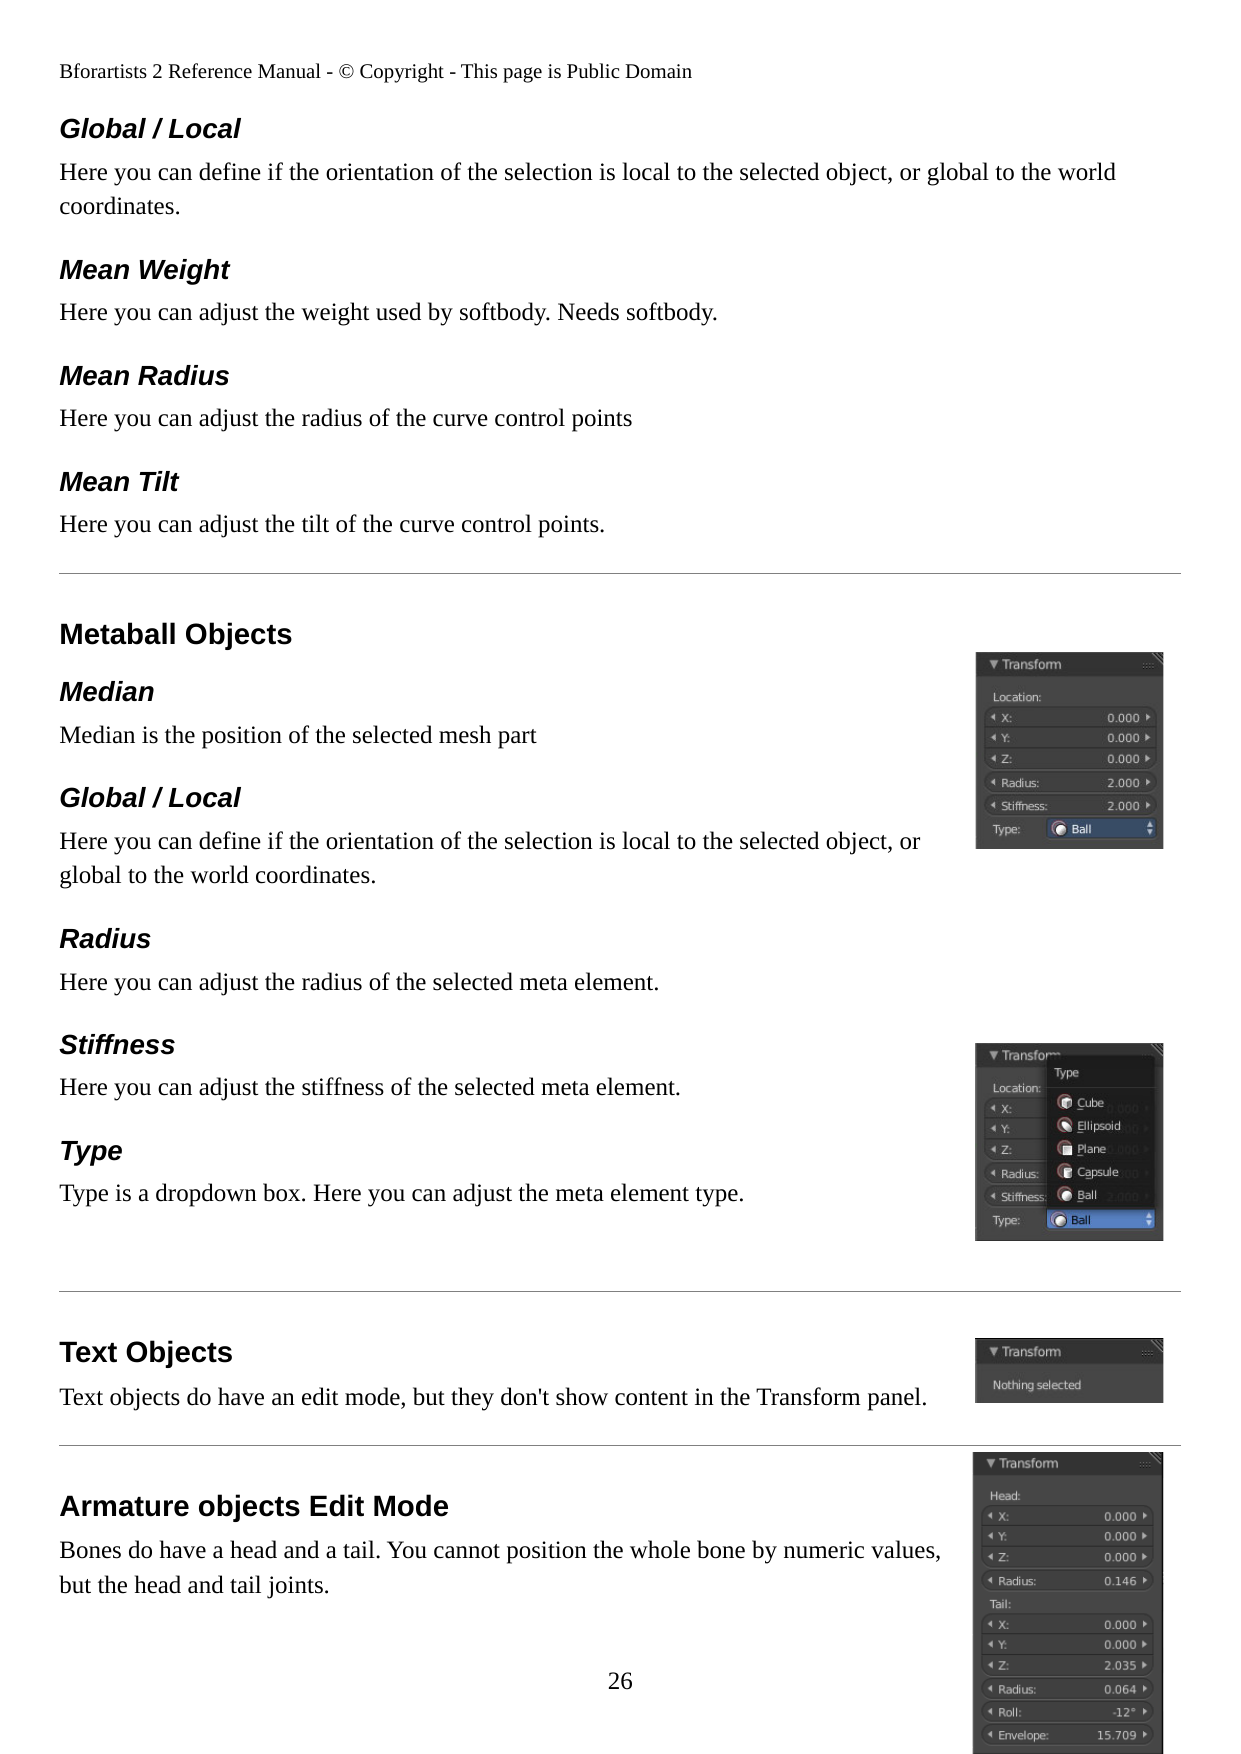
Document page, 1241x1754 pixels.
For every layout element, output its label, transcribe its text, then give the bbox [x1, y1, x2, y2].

text Here you can define if the orientation of the selection is local to the selected object, or global to the world coordinates. [59, 826, 1181, 889]
subtitle [1164, 676, 1181, 708]
picture [972, 1452, 1164, 1754]
subtitle [1164, 1489, 1181, 1523]
picture [975, 1043, 1164, 1241]
text Here you can adjust the weight used by softbody. Needs softbody. [59, 297, 1181, 326]
text Text objects do have an edit mode, but they don't show content in the Transform panel. [59, 1382, 1181, 1410]
text Here you can adjust the radius of the curve control points [59, 403, 1181, 432]
subtitle Armature objects Edit Mode [59, 1489, 972, 1523]
subtitle Mean Radius [59, 359, 1181, 391]
picture [975, 652, 1164, 849]
subtitle Median [59, 676, 975, 708]
subtitle Global / Local [59, 782, 975, 814]
text Here you can adjust the radius of the selected meta element. [59, 967, 1181, 995]
text Here you can adjust the stiffness of the selected meta element. [59, 1072, 975, 1101]
text Here you can adjust the tilt of the curve control points. [59, 509, 1181, 538]
text Bones do have a head and a tail. You cannot position the whole bone by numeric values, but the head and tail joints. [59, 1536, 972, 1599]
subtitle Stiffness [59, 1028, 1181, 1060]
subtitle [1164, 1134, 1181, 1166]
subtitle Metaball Objects [59, 617, 1181, 651]
subtitle Mean Weight [59, 253, 1181, 285]
subtitle Global / Local [59, 113, 1181, 144]
text Median is the position of the selected mesh part [59, 720, 975, 749]
subtitle Text Objects [59, 1335, 1181, 1369]
subtitle Radius [59, 922, 1181, 954]
text Here you can define if the orientation of the selection is local to the selected object, or global to the world coordinates. [59, 157, 1181, 220]
text Type is a dropdown box. Here you can adjust the meta element type. [59, 1178, 975, 1207]
picture [975, 1338, 1164, 1403]
subtitle [1164, 782, 1181, 814]
subtitle Type [59, 1134, 975, 1166]
subtitle Mean Tilt [59, 465, 1181, 497]
